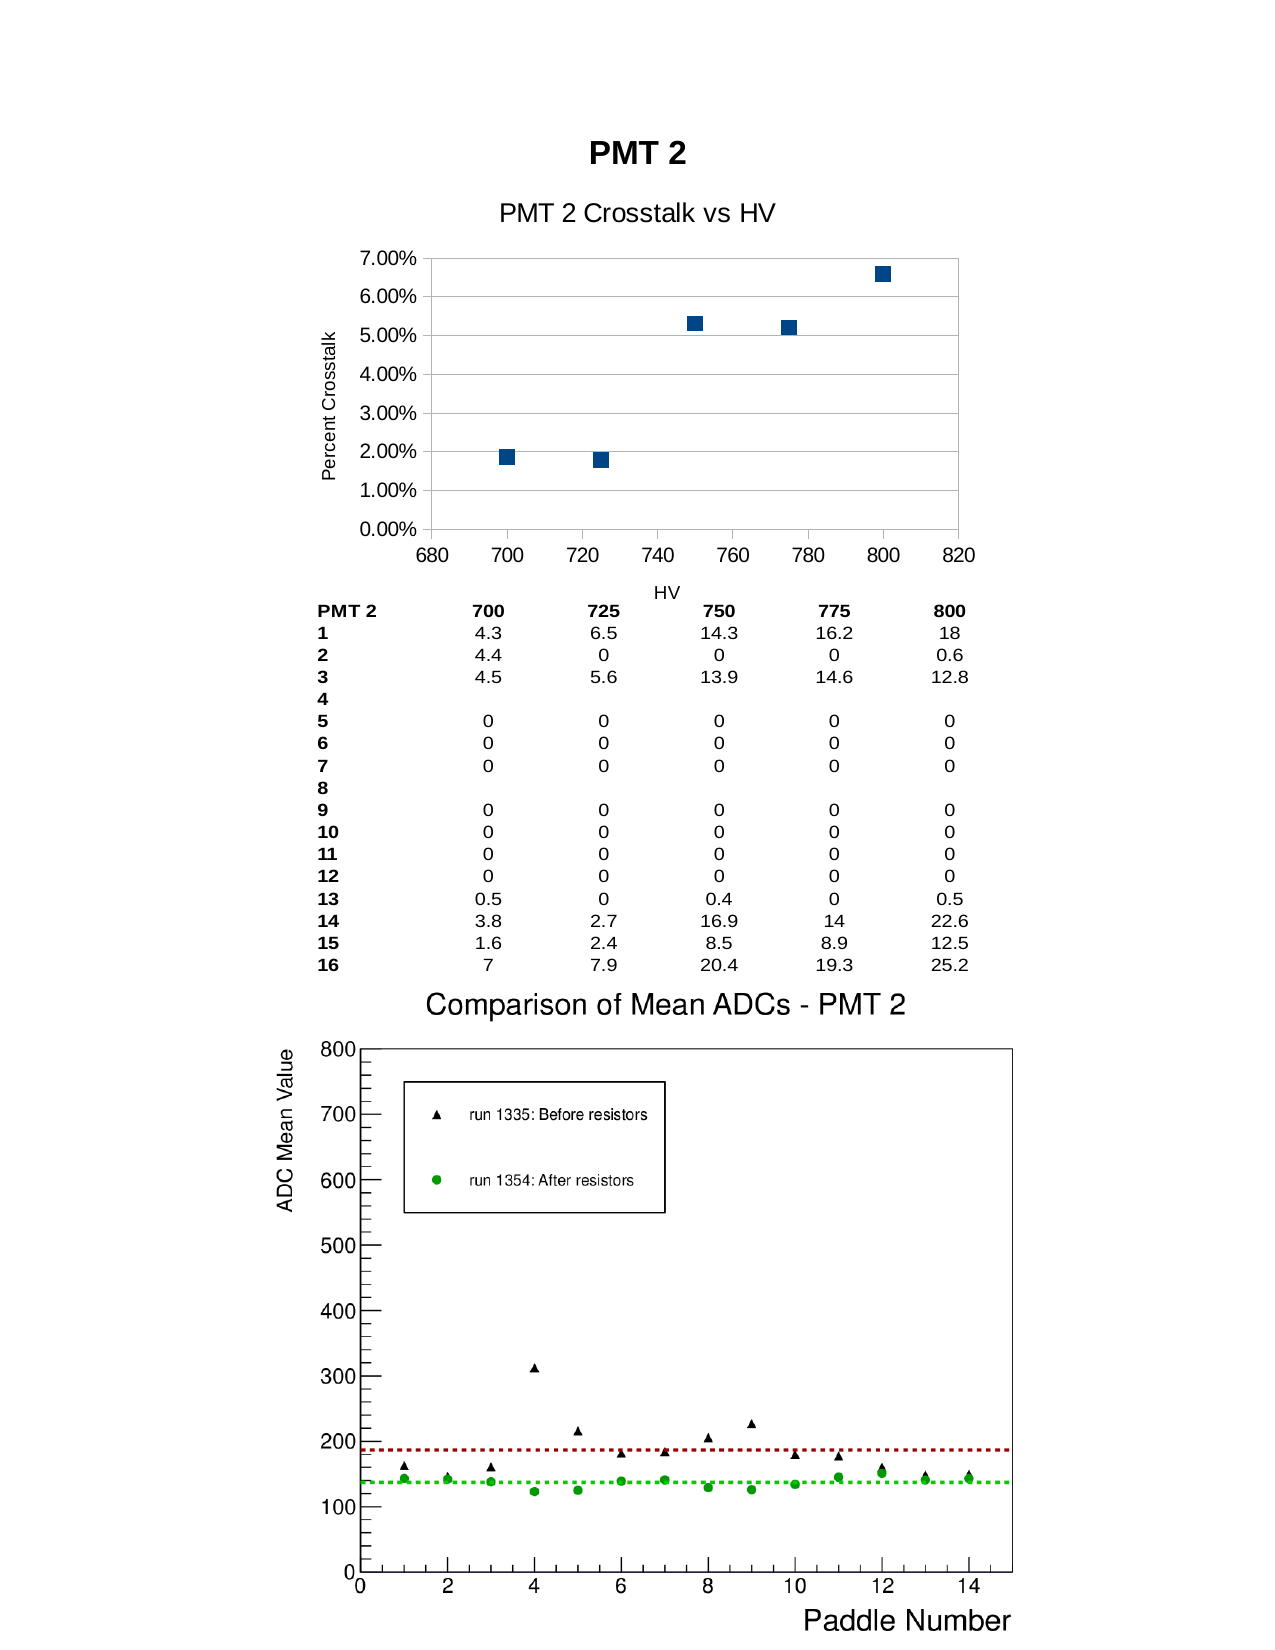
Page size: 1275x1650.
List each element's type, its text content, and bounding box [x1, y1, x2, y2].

text PMT 2 [75, 133, 1200, 172]
picture [230, 984, 1099, 1637]
